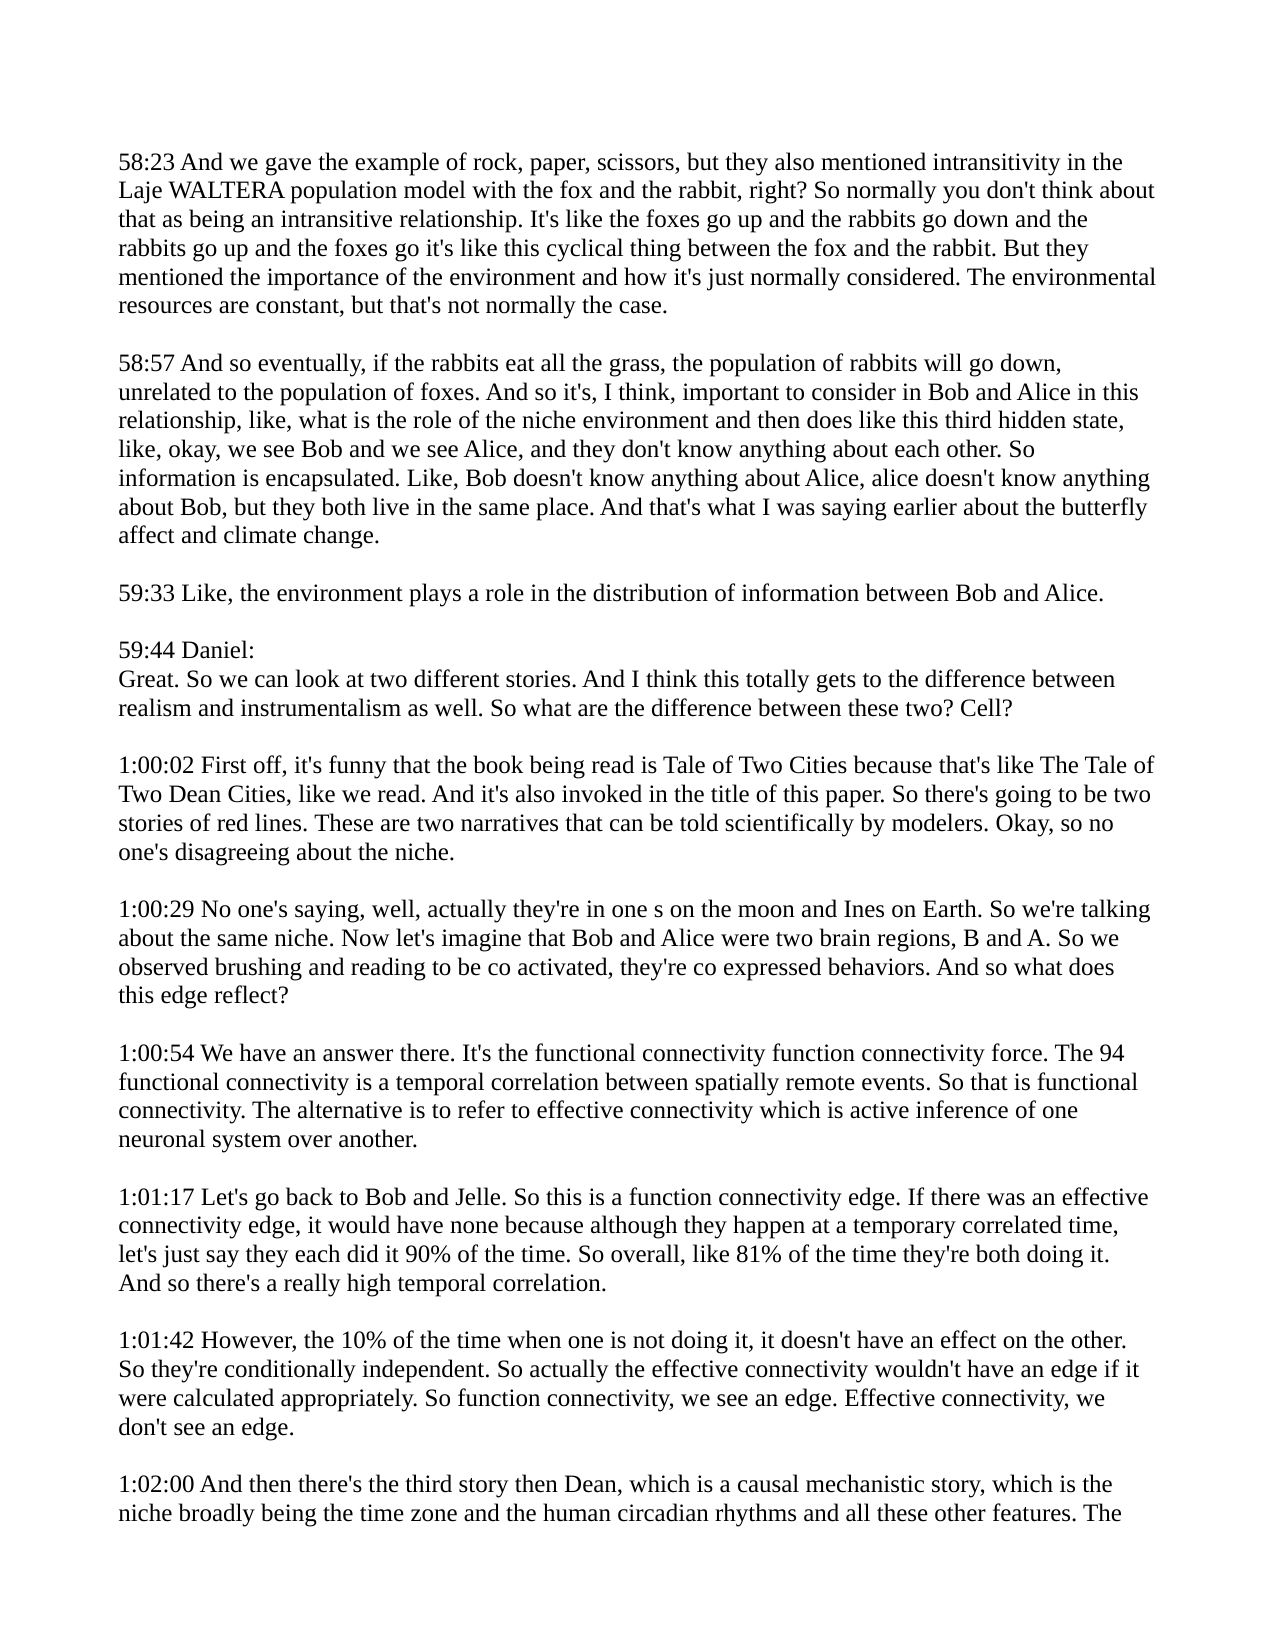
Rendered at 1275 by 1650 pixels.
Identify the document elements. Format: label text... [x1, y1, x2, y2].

text 58:23 And we gave the example of rock, paper, scissors, but they also mentioned intransitivity in the Laje WALTERA population model with the fox and the rabbit, right? So normally you don't think about that as being an intransitive relationship. It's like the foxes go up and the rabbits go down and the rabbits go up and the foxes go it's like this cyclical thing between the fox and the rabbit. But they mentioned the importance of the environment and how it's just normally considered. The environmental resources are constant, but that's not normally the case. 58:57 And so eventually, if the rabbits eat all the grass, the population of rabbits will go down, unrelated to the population of foxes. And so it's, I think, important to consider in Bob and Alice in this relationship, like, what is the role of the niche environment and then does like this third hidden state, like, okay, we see Bob and we see Alice, and they don't know anything about each other. So information is encapsulated. Like, Bob doesn't know anything about Alice, alice doesn't know anything about Bob, but they both live in the same place. And that's what I was saying earlier about the butterfly affect and climate change. 59:33 Like, the environment plays a role in the distribution of information between Bob and Alice. 59:44 Daniel: Great. So we can look at two different stories. And I think this totally gets to the difference between realism and instrumentalism as well. So what are the difference between these two? Cell? 1:00:02 First off, it's funny that the book being read is Tale of Two Cities because that's like The Tale of Two Dean Cities, like we read. And it's also invoked in the title of this paper. So there's going to be two stories of red lines. These are two narratives that can be told scientifically by modelers. Okay, so no one's disagreeing about the niche. 1:00:29 No one's saying, well, actually they're in one s on the moon and Ines on Earth. So we're talking about the same niche. Now let's imagine that Bob and Alice were two brain regions, B and A. So we observed brushing and reading to be co activated, they're co expressed behaviors. And so what does this edge reflect? 1:00:54 We have an answer there. It's the functional connectivity function connectivity force. The 94 functional connectivity is a temporal correlation between spatially remote events. So that is functional connectivity. The alternative is to refer to effective connectivity which is active inference of one neuronal system over another. 1:01:17 Let's go back to Bob and Jelle. So this is a function connectivity edge. If there was an effective connectivity edge, it would have none because although they happen at a temporary correlated time, let's just say they each did it 90% of the time. So overall, like 81% of the time they're both doing it. And so there's a really high temporal correlation. 1:01:42 However, the 10% of the time when one is not doing it, it doesn't have an effect on the other. So they're conditionally independent. So actually the effective connectivity wouldn't have an edge if it were calculated appropriately. So function connectivity, we see an edge. Effective connectivity, we don't see an edge. 1:02:00 And then there's the third story then Dean, which is a causal mechanistic story, which is the niche broadly being the time zone and the human circadian rhythms and all these other features. The [118, 118, 1157, 1527]
